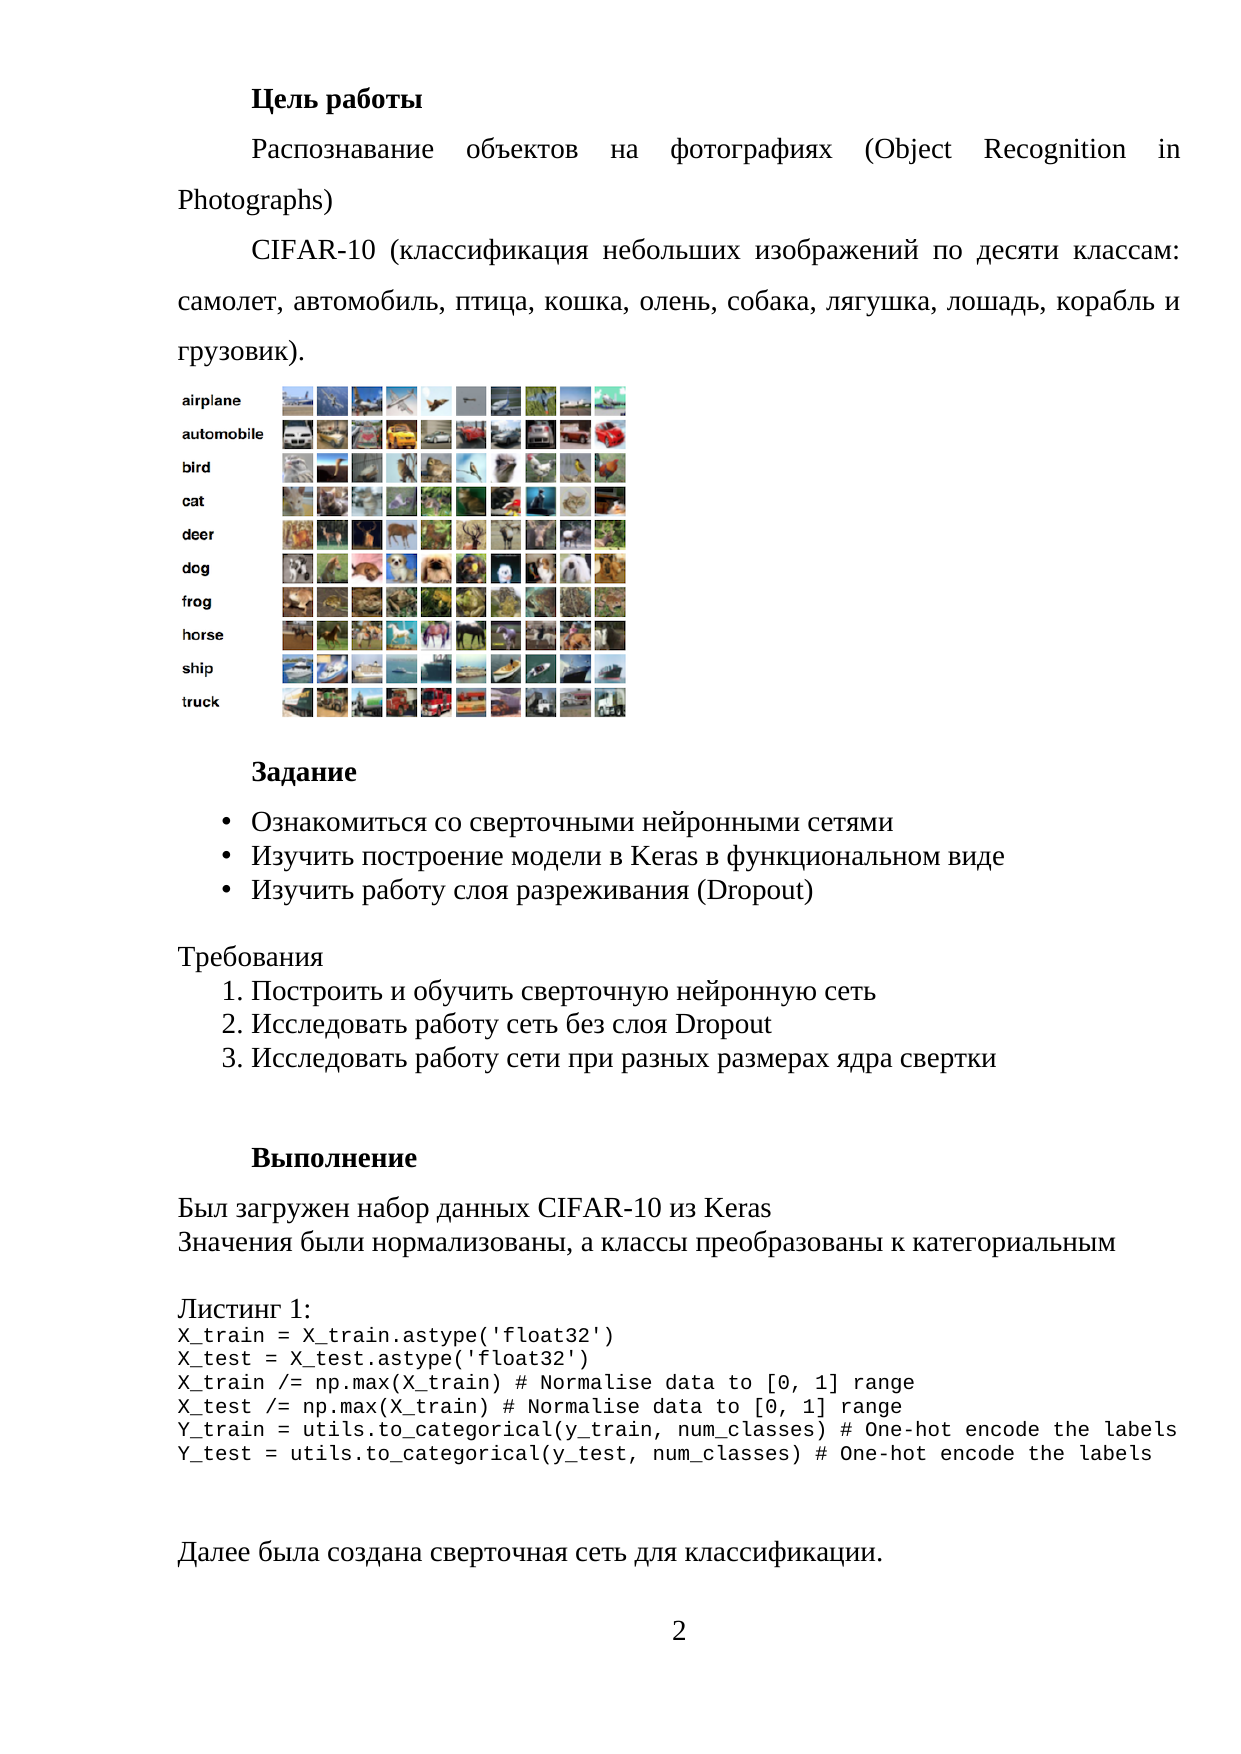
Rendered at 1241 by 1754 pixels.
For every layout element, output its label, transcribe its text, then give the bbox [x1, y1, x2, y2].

text X_test /= np.max(X_train) # Normalise data to [0, 1] range [177, 1396, 1181, 1419]
text Распознавание объектов на фотографиях (Object Recognition in Photographs) [177, 132, 1181, 216]
text Значения были нормализованы, а классы преобразованы к категориальным [177, 1224, 1181, 1258]
list Изучить построение модели в Keras в функциональном виде [221, 838, 1181, 872]
text Листинг 1: [177, 1291, 1181, 1325]
list Изучить работу слоя разреживания (Dropout) [221, 872, 1181, 906]
text X_train /= np.max(X_train) # Normalise data to [0, 1] range [177, 1372, 1181, 1396]
list Исследовать работу сеть без слоя Dropout [221, 1006, 1181, 1040]
text Y_train = utils.to_categorical(y_train, num_classes) # One-hot encode the labels [177, 1419, 1181, 1443]
list Ознакомиться со сверточными нейронными сетями [221, 804, 1181, 838]
picture [177, 383, 628, 721]
text Требования [177, 939, 1181, 973]
text Задание [177, 754, 1181, 788]
text Далее была создана сверточная сеть для классификации. [177, 1534, 1181, 1567]
text Цель работы [177, 81, 1181, 115]
text CIFAR-10 (классификация небольших изображений по десяти классам: самолет, автомобиль, птица, кошка, олень, собака, лягушка, лошадь, корабль и грузовик). [177, 232, 1181, 366]
text Выполнение [177, 1140, 1181, 1174]
text X_train = X_train.astype('float32') [177, 1325, 1181, 1348]
text X_test = X_test.astype('float32') [177, 1348, 1181, 1372]
text Y_test = utils.to_categorical(y_test, num_classes) # One-hot encode the labels [177, 1443, 1181, 1467]
list Построить и обучить сверточную нейронную сеть [221, 973, 1181, 1006]
list Исследовать работу сети при разных размерах ядра свертки [221, 1040, 1181, 1073]
text Был загружен набор данных CIFAR-10 из Keras [177, 1191, 1181, 1224]
